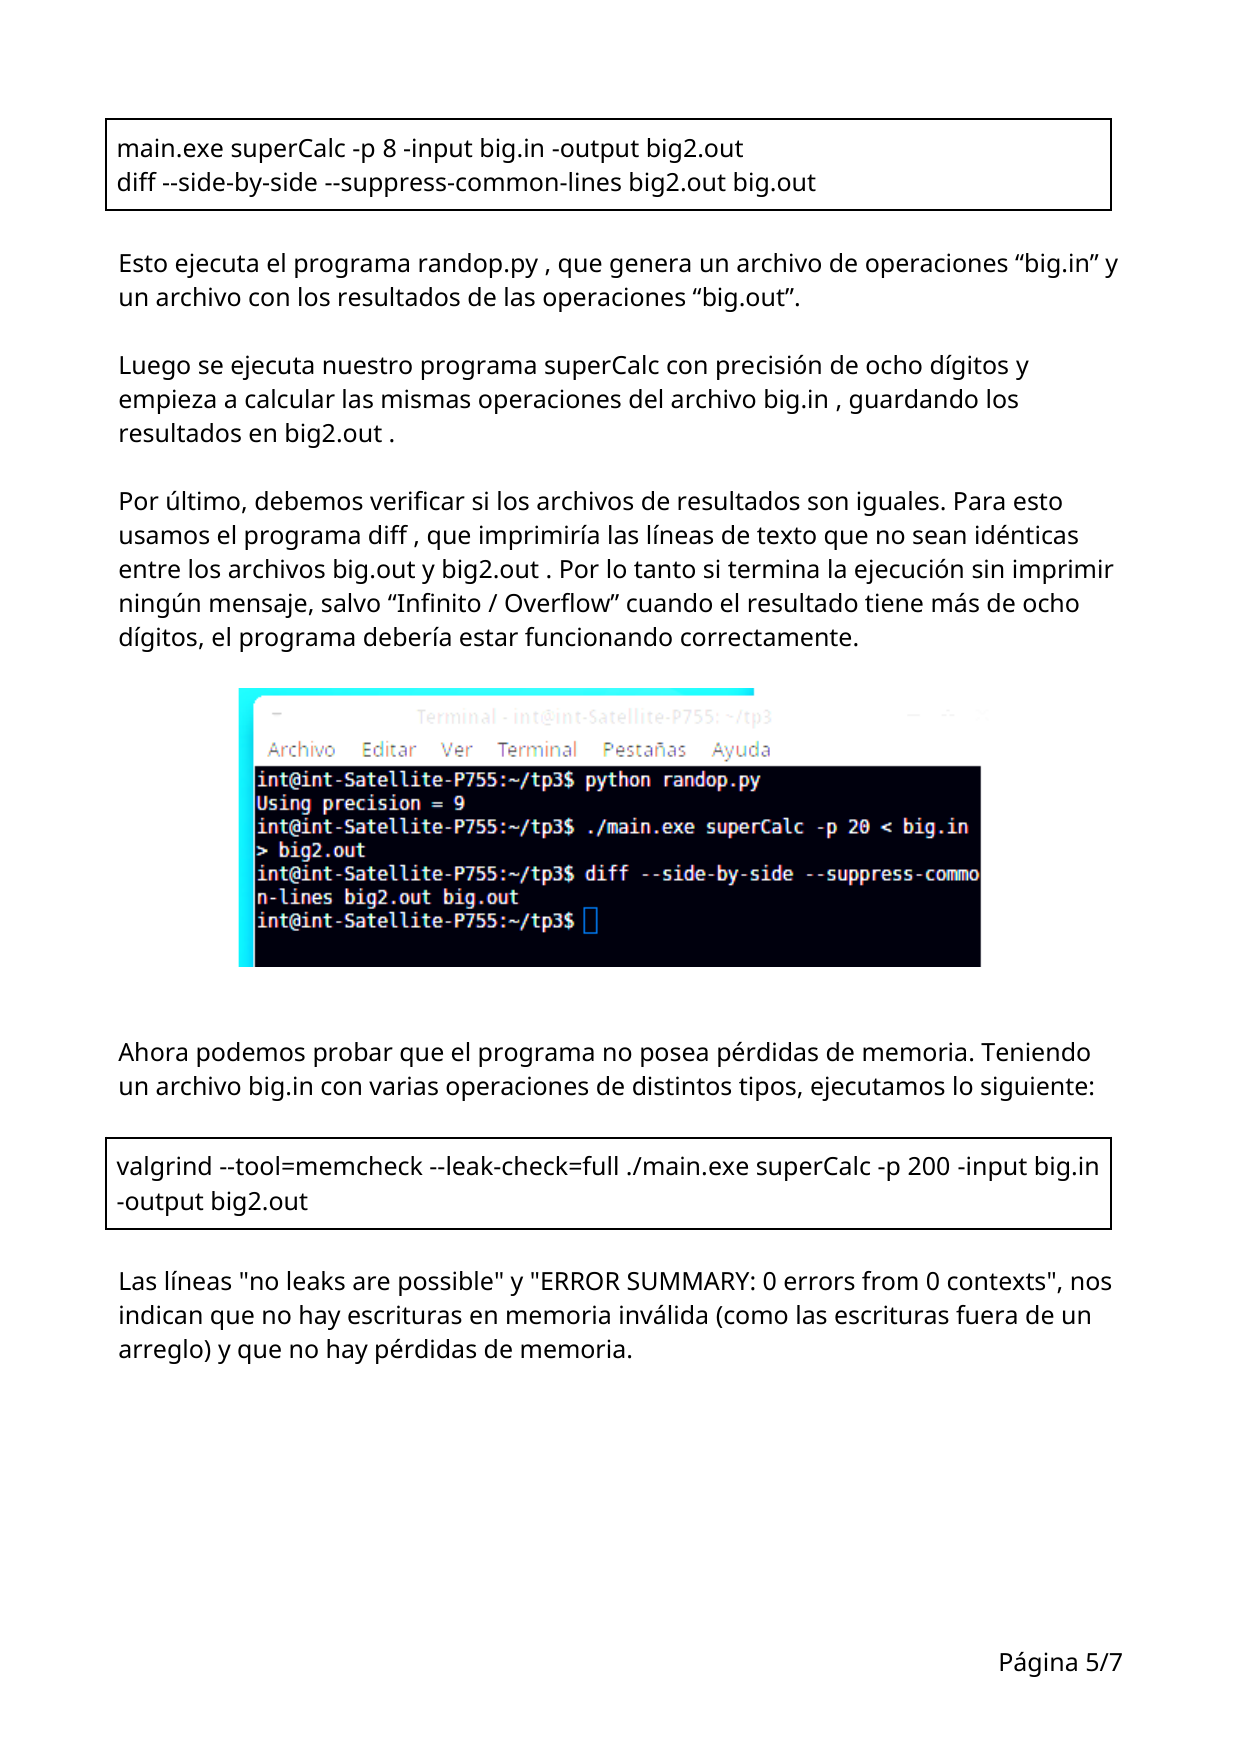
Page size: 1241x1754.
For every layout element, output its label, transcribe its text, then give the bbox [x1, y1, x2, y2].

text Por último, debemos verificar si los archivos de resultados son iguales. Para esto usamos el programa diff , que imprimiría las líneas de texto que no sean idénticas entre los archivos big.out y big2.out . Por lo tanto si termina la ejecución sin imprimir ningún mensaje, salvo “Infinito / Overflow” cuando el resultado tiene más de ocho dígitos, el programa debería estar funcionando correctamente. [118, 484, 1123, 654]
text Esto ejecuta el programa randop.py , que genera un archivo de operaciones “big.in” y un archivo con los resultados de las operaciones “big.out”. [118, 245, 1123, 313]
text Ahora podemos probar que el programa no posea pérdidas de memoria. Teniendo un archivo big.in con varias operaciones de distintos tipos, ejecutamos lo siguiente: [118, 1034, 1123, 1102]
text Las líneas "no leaks are possible" y "ERROR SUMMARY: 0 errors from 0 contexts", nos indican que no hay escrituras en memoria inválida (como las escrituras fuera de un arreglo) y que no hay pérdidas de memoria. [118, 1264, 1123, 1366]
text Luego se ejecuta nuestro programa superCalc con precisión de ocho dígitos y empieza a calcular las mismas operaciones del archivo big.in , guardando los resultados en big2.out . [118, 347, 1123, 450]
table_header valgrind --tool=memcheck --leak-check=full ./main.exe superCalc -p 200 -input big.in -output big2.out [107, 1139, 1110, 1228]
table_header main.exe superCalc -p 8 -input big.in -output big2.out diff --side-by-side --suppress-common-lines big2.out big.out [107, 120, 1110, 209]
picture [238, 688, 1003, 967]
